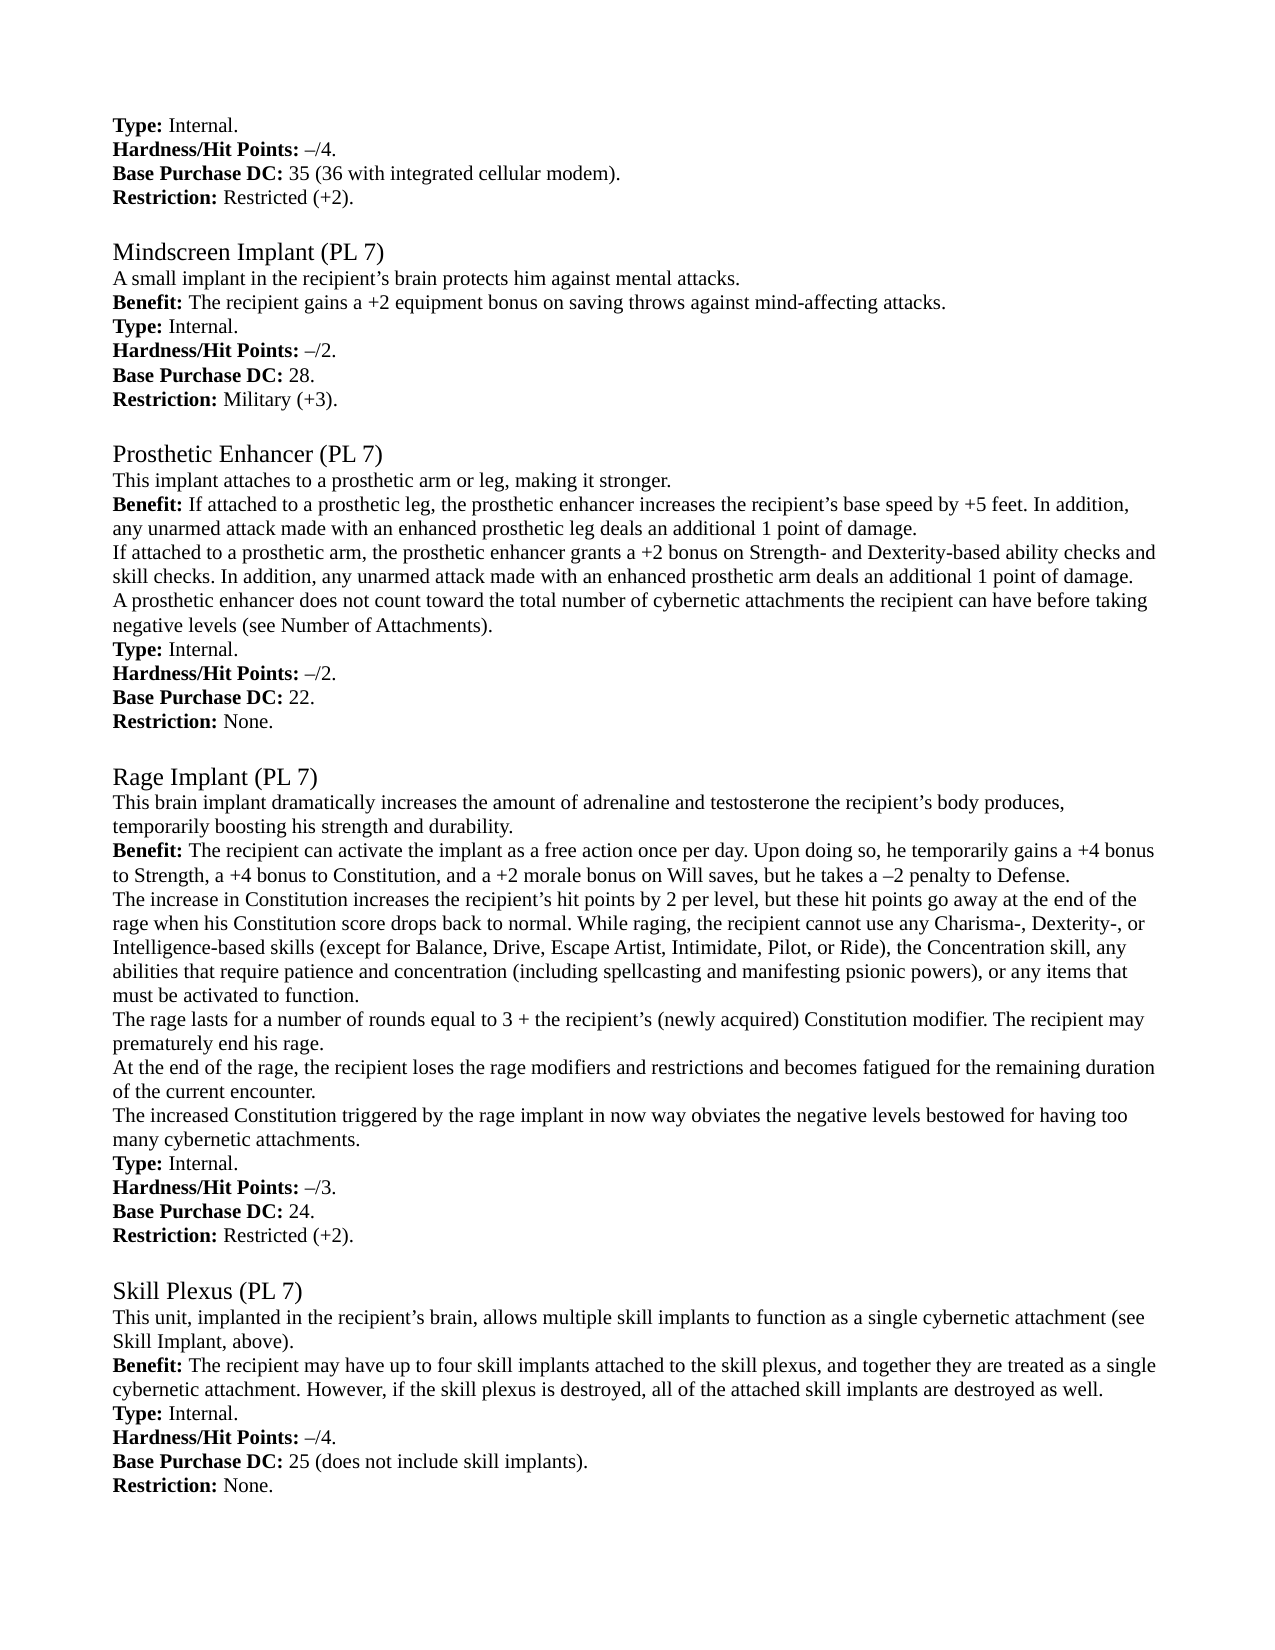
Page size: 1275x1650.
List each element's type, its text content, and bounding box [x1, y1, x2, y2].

text Restriction: Restricted (+2). [112, 1223, 1162, 1247]
text This brain implant dramatically increases the amount of adrenaline and testosterone the recipient’s body produces, temporarily boosting his strength and durability. [112, 790, 1162, 838]
text Hardness/Hit Points: –/4. [112, 1425, 1162, 1449]
text The increase in Constitution increases the recipient’s hit points by 2 per level, but these hit points go away at the end of the rage when his Constitution score drops back to normal. While raging, the recipient cannot use any Charisma-, Dexterity-, or Intelligence-based skills (except for Balance, Drive, Escape Artist, Intimidate, Pilot, or Ride), the Concentration skill, any abilities that require patience and concentration (including spellcasting and manifesting psionic powers), or any items that must be activated to function. [112, 887, 1162, 1007]
text Base Purchase DC: 22. [112, 685, 1162, 709]
text Rage Implant (PL 7) [112, 762, 1162, 790]
text Hardness/Hit Points: –/2. [112, 338, 1162, 362]
text This unit, implanted in the recipient’s brain, allows multiple skill implants to function as a single cybernetic attachment (see Skill Implant, above). [112, 1305, 1162, 1353]
text A small implant in the recipient’s brain protects him against mental attacks. [112, 266, 1162, 290]
text Type: Internal. [112, 112, 1162, 137]
text Hardness/Hit Points: –/3. [112, 1175, 1162, 1199]
text The increased Constitution triggered by the rage implant in now way obviates the negative levels bestowed for having too many cybernetic attachments. [112, 1103, 1162, 1151]
text Benefit: The recipient gains a +2 equipment bonus on saving throws against mind-affecting attacks. [112, 290, 1162, 314]
text This implant attaches to a prosthetic arm or leg, making it stronger. [112, 468, 1162, 492]
text The rage lasts for a number of rounds equal to 3 + the recipient’s (newly acquired) Constitution modifier. The recipient may prematurely end his rage. [112, 1007, 1162, 1055]
text Restriction: None. [112, 709, 1162, 733]
text At the end of the rage, the recipient loses the rage modifiers and restrictions and becomes fatigued for the remaining duration of the current encounter. [112, 1055, 1162, 1103]
text Hardness/Hit Points: –/2. [112, 661, 1162, 685]
text Restriction: Military (+3). [112, 387, 1162, 411]
text Base Purchase DC: 28. [112, 362, 1162, 387]
text Base Purchase DC: 24. [112, 1199, 1162, 1223]
text Prosthetic Enhancer (PL 7) [112, 439, 1162, 468]
text If attached to a prosthetic arm, the prosthetic enhancer grants a +2 bonus on Strength- and Dexterity-based ability checks and skill checks. In addition, any unarmed attack made with an enhanced prosthetic arm deals an additional 1 point of damage. [112, 540, 1162, 588]
text Type: Internal. [112, 1151, 1162, 1175]
text Restriction: None. [112, 1473, 1162, 1497]
text Base Purchase DC: 25 (does not include skill implants). [112, 1449, 1162, 1473]
text Benefit: If attached to a prosthetic leg, the prosthetic enhancer increases the recipient’s base speed by +5 feet. In addition, any unarmed attack made with an enhanced prosthetic leg deals an additional 1 point of damage. [112, 492, 1162, 540]
text Type: Internal. [112, 314, 1162, 338]
text Hardness/Hit Points: –/4. [112, 137, 1162, 161]
text Type: Internal. [112, 637, 1162, 661]
text Benefit: The recipient can activate the implant as a free action once per day. Upon doing so, he temporarily gains a +4 bonus to Strength, a +4 bonus to Constitution, and a +2 morale bonus on Will saves, but he takes a –2 penalty to Defense. [112, 838, 1162, 887]
text Skill Plexus (PL 7) [112, 1276, 1162, 1305]
text Type: Internal. [112, 1401, 1162, 1425]
text Mindscreen Implant (PL 7) [112, 237, 1162, 266]
text Restriction: Restricted (+2). [112, 185, 1162, 209]
text Benefit: The recipient may have up to four skill implants attached to the skill plexus, and together they are treated as a single cybernetic attachment. However, if the skill plexus is destroyed, all of the attached skill implants are destroyed as well. [112, 1353, 1162, 1401]
text A prosthetic enhancer does not count toward the total number of cybernetic attachments the recipient can have before taking negative levels (see Number of Attachments). [112, 588, 1162, 637]
text Base Purchase DC: 35 (36 with integrated cellular modem). [112, 161, 1162, 185]
